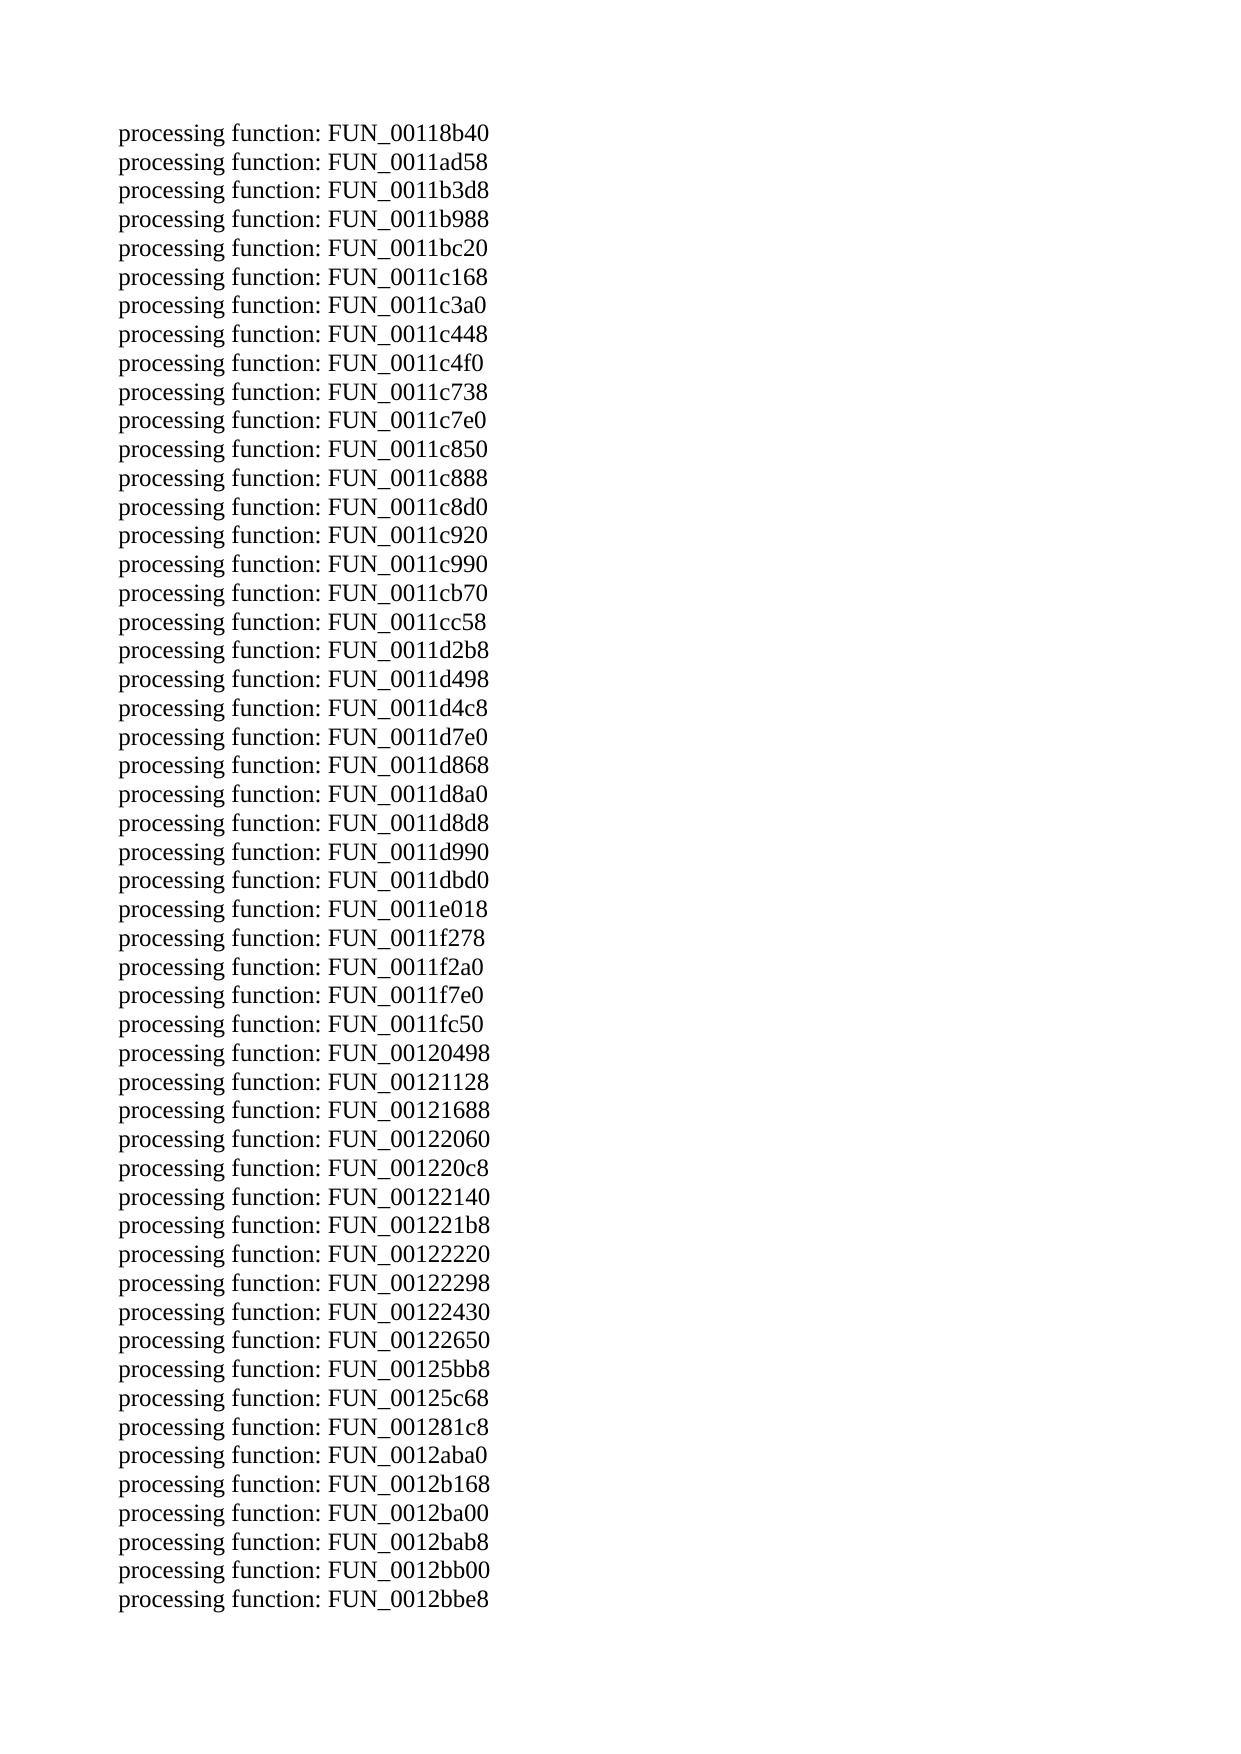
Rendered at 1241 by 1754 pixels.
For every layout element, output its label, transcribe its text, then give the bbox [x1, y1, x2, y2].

text processing function: FUN_00121128 [118, 1067, 1122, 1096]
text processing function: FUN_0011c738 [118, 377, 1122, 406]
text processing function: FUN_00121688 [118, 1096, 1122, 1124]
text processing function: FUN_0011c850 [118, 434, 1122, 463]
text processing function: FUN_001281c8 [118, 1412, 1122, 1441]
text processing function: FUN_0012ba00 [118, 1498, 1122, 1527]
text processing function: FUN_0011c990 [118, 549, 1122, 578]
text processing function: FUN_0011dbd0 [118, 866, 1122, 894]
text processing function: FUN_0012aba0 [118, 1441, 1122, 1469]
text processing function: FUN_0011cc58 [118, 607, 1122, 636]
text processing function: FUN_0011e018 [118, 894, 1122, 923]
text processing function: FUN_0011d8a0 [118, 779, 1122, 808]
text processing function: FUN_0011c4f0 [118, 348, 1122, 377]
text processing function: FUN_0011b988 [118, 204, 1122, 233]
text processing function: FUN_0011d7e0 [118, 722, 1122, 751]
text processing function: FUN_0011cb70 [118, 578, 1122, 607]
text processing function: FUN_0011d2b8 [118, 636, 1122, 664]
text processing function: FUN_0011d498 [118, 664, 1122, 693]
text processing function: FUN_00120498 [118, 1038, 1122, 1067]
text processing function: FUN_0012b168 [118, 1469, 1122, 1498]
text processing function: FUN_0011b3d8 [118, 176, 1122, 204]
text processing function: FUN_0012bab8 [118, 1527, 1122, 1556]
text processing function: FUN_0011d4c8 [118, 693, 1122, 722]
text processing function: FUN_0011d868 [118, 751, 1122, 779]
text processing function: FUN_0011d8d8 [118, 808, 1122, 837]
text processing function: FUN_00122430 [118, 1297, 1122, 1326]
text processing function: FUN_0011ad58 [118, 147, 1122, 176]
text processing function: FUN_0011c3a0 [118, 291, 1122, 319]
text processing function: FUN_00122650 [118, 1326, 1122, 1354]
text processing function: FUN_00125c68 [118, 1383, 1122, 1412]
text processing function: FUN_001221b8 [118, 1211, 1122, 1239]
text processing function: FUN_0011c168 [118, 262, 1122, 291]
text processing function: FUN_0011f278 [118, 923, 1122, 952]
text processing function: FUN_0011f2a0 [118, 952, 1122, 981]
text processing function: FUN_0012bb00 [118, 1556, 1122, 1584]
text processing function: FUN_00118b40 [118, 118, 1122, 147]
text processing function: FUN_00122060 [118, 1124, 1122, 1153]
text processing function: FUN_0012bbe8 [118, 1584, 1122, 1613]
text processing function: FUN_0011c888 [118, 463, 1122, 492]
text processing function: FUN_00122140 [118, 1182, 1122, 1211]
text processing function: FUN_0011f7e0 [118, 981, 1122, 1009]
text processing function: FUN_00122220 [118, 1239, 1122, 1268]
text processing function: FUN_0011fc50 [118, 1009, 1122, 1038]
text processing function: FUN_0011d990 [118, 837, 1122, 866]
text processing function: FUN_00125bb8 [118, 1354, 1122, 1383]
text processing function: FUN_0011c920 [118, 521, 1122, 549]
text processing function: FUN_0011c7e0 [118, 406, 1122, 434]
text processing function: FUN_0011c8d0 [118, 492, 1122, 521]
text processing function: FUN_0011c448 [118, 319, 1122, 348]
text processing function: FUN_00122298 [118, 1268, 1122, 1297]
text processing function: FUN_001220c8 [118, 1153, 1122, 1182]
text processing function: FUN_0011bc20 [118, 233, 1122, 262]
